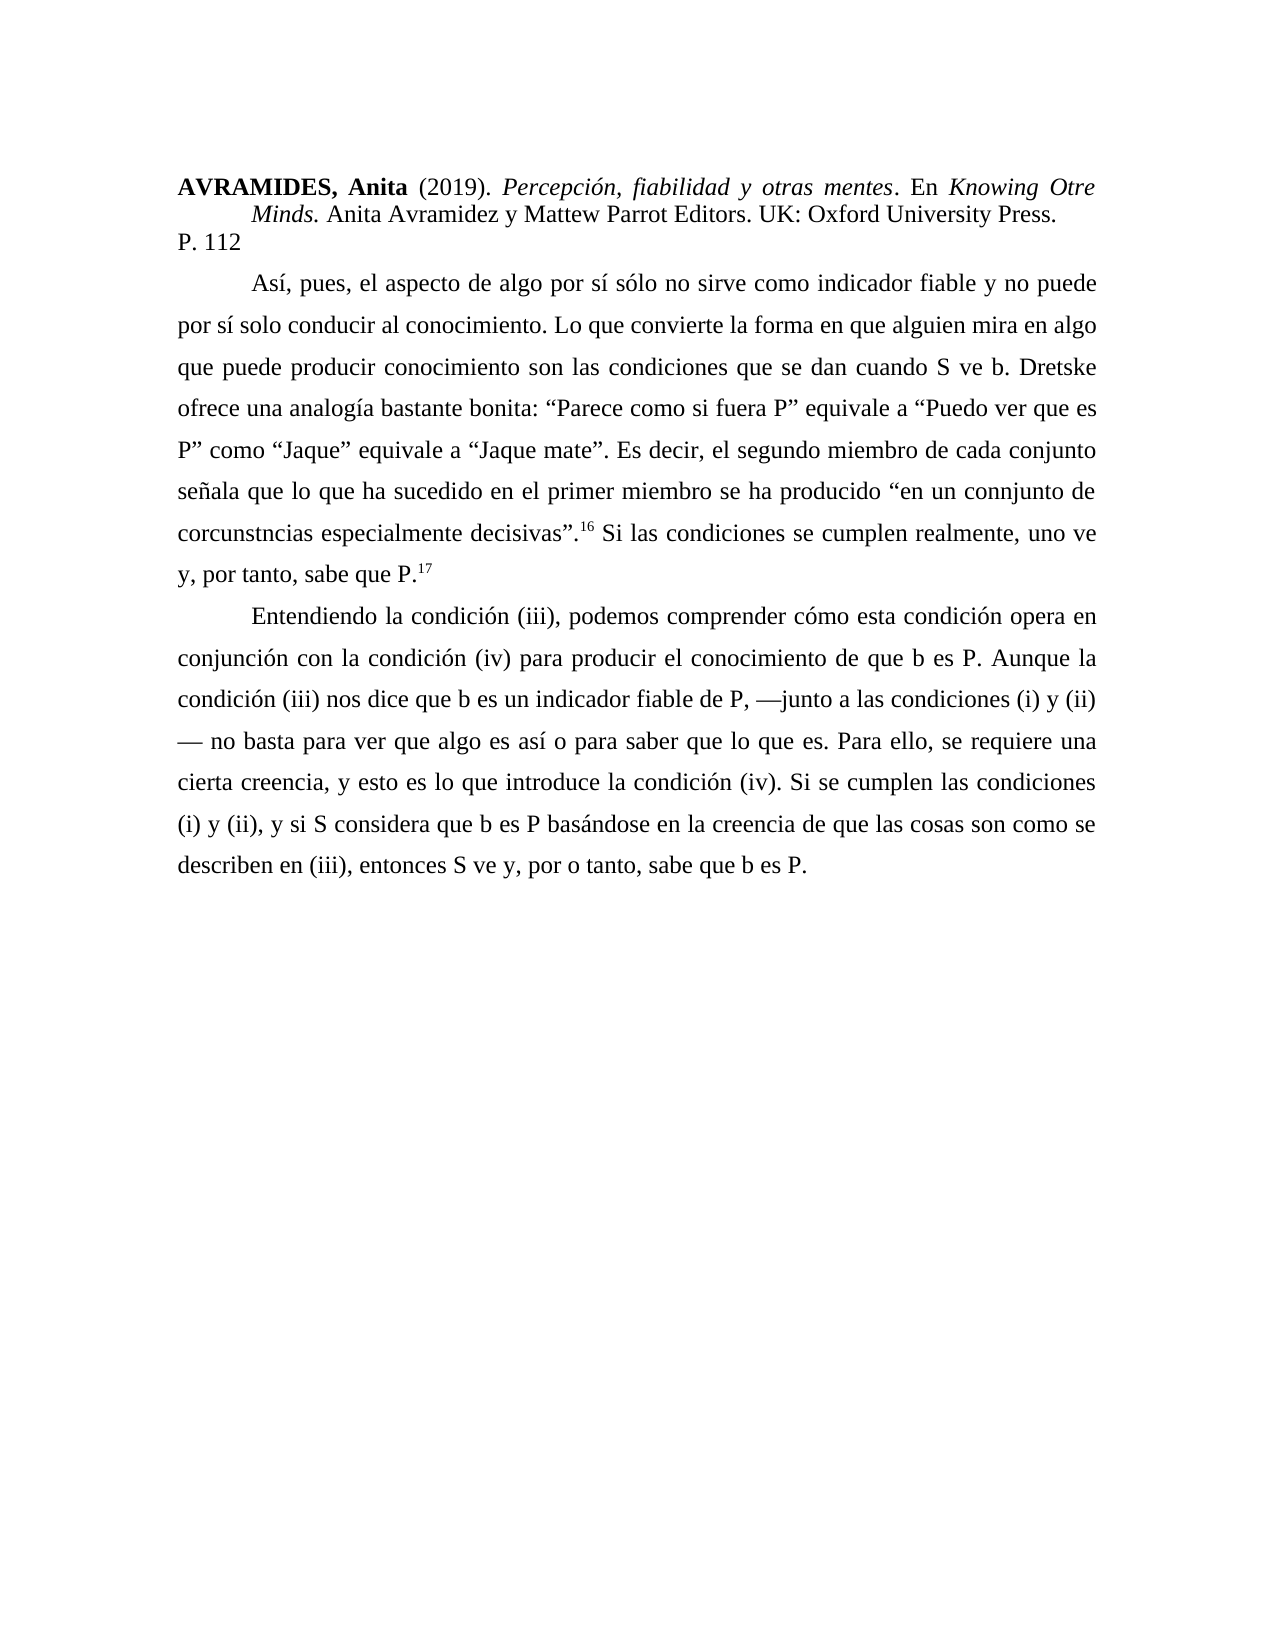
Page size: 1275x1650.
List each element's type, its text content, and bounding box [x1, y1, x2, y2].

text P. 112 [177, 228, 1098, 256]
text Así, pues, el aspecto de algo por sí sólo no sirve como indicador fiable y no puede por sí solo conducir al conocimiento. Lo que convierte la forma en que alguien mira en algo que puede producir conocimiento son las condiciones que se dan cuando S ve b. Dretske ofrece una analogía bastante bonita: “Parece como si fuera P” equivale a “Puedo ver que es P” como “Jaque” equivale a “Jaque mate”. Es decir, el segundo miembro de cada conjunto señala que lo que ha sucedido en el primer miembro se ha producido “en un connjunto de corcunstncias especialmente decisivas”.16 Si las condiciones se cumplen realmente, uno ve y, por tanto, sabe que P.17 [177, 269, 1098, 588]
text AVRAMIDES, Anita (2019). Percepción, fiabilidad y otras mentes. En Knowing Otre Minds. Anita Avramidez y Mattew Parrot Editors. UK: Oxford University Press. [177, 173, 1098, 228]
text Entendiendo la condición (iii), podemos comprender cómo esta condición opera en conjunción con la condición (iv) para producir el conocimiento de que b es P. Aunque la condición (iii) nos dice que b es un indicador fiable de P, —junto a las condiciones (i) y (ii)— no basta para ver que algo es así o para saber que lo que es. Para ello, se requiere una cierta creencia, y esto es lo que introduce la condición (iv). Si se cumplen las condiciones (i) y (ii), y si S considera que b es P basándose en la creencia de que las cosas son como se describen en (iii), entonces S ve y, por o tanto, sabe que b es P. [177, 602, 1098, 879]
